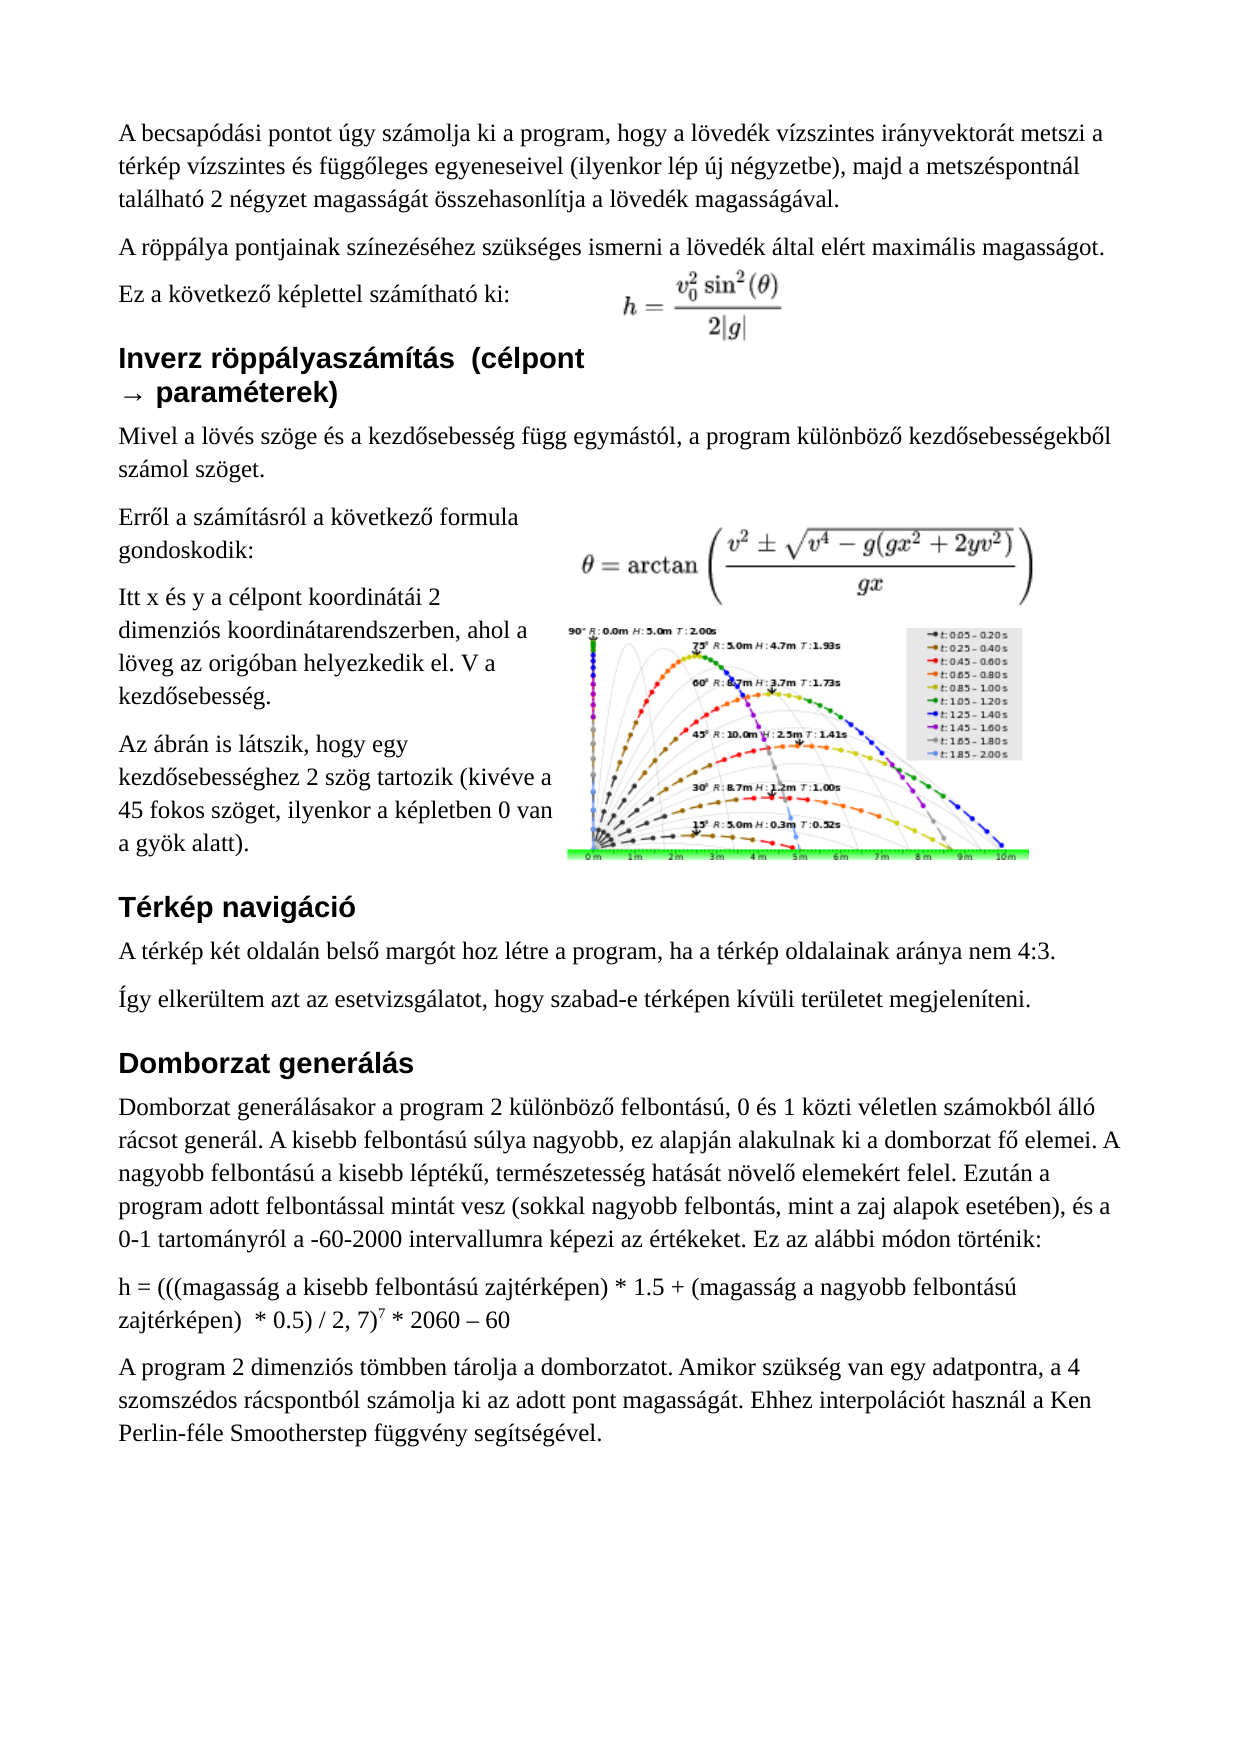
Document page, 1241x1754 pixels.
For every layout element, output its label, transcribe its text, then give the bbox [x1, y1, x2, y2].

picture [546, 509, 1056, 621]
text Itt x és y a célpont koordinátái 2 dimenziós koordinátarendszerben, ahol a löveg az origóban helyezkedik el. V a kezdősebesség. [118, 582, 1122, 710]
text Erről a számításról a következő formula gondoskodik: [118, 502, 1122, 563]
text Ez a következő képlettel számítható ki: [118, 279, 610, 308]
text A térkép két oldalán belső margót hoz létre a program, ha a térkép oldalainak aránya nem 4:3. [118, 936, 1122, 965]
text A becsapódási pontot úgy számolja ki a program, hogy a lövedék vízszintes irányvektorát metszi a térkép vízszintes és függőleges egyeneseivel (ilyenkor lép új négyzetbe), majd a metszéspontnál található 2 négyzet magasságát összehasonlítja a lövedék magasságával. [118, 118, 1122, 213]
subtitle Inverz röppályaszámítás (célpont → paraméterek) [118, 342, 1122, 409]
text [1029, 729, 1122, 857]
text Domborzat generálásakor a program 2 különböző felbontású, 0 és 1 közti véletlen számokból álló rácsot generál. A kisebb felbontású súlya nagyobb, ez alapján alakulnak ki a domborzat fő elemei. A nagyobb felbontású a kisebb léptékű, természetesség hatását növelő elemekért felel. Ezután a program adott felbontással mintát vesz (sokkal nagyobb felbontás, mint a zaj alapok esetében), és a 0-1 tartományról a -60-2000 intervallumra képezi az értékeket. Ez az alábbi módon történik: [118, 1092, 1122, 1253]
text Az ábrán is látszik, hogy egy kezdősebességhez 2 szög tartozik (kivéve a 45 fokos szöget, ilyenkor a képletben 0 van a gyök alatt). [118, 729, 567, 857]
text h = (((magasság a kisebb felbontású zajtérképen) * 1.5 + (magasság a nagyobb felbontású zajtérképen) * 0.5) / 2, 7)7 * 2060 – 60 [118, 1272, 1122, 1334]
text Így elkerültem azt az esetvizsgálatot, hogy szabad-e térképen kívüli területet megjeleníteni. [118, 984, 1122, 1013]
picture [567, 628, 1029, 860]
text A program 2 dimenziós tömbben tárolja a domborzatot. Amikor szükség van egy adatpontra, a 4 szomszédos rácspontból számolja ki az adott pont magasságát. Ehhez interpolációt használ a Ken Perlin-féle Smootherstep függvény segítségével. [118, 1352, 1122, 1447]
picture [610, 262, 802, 349]
text A röppálya pontjainak színezéséhez szükséges ismerni a lövedék által elért maximális magasságot. [118, 232, 1122, 261]
subtitle Domborzat generálás [118, 1046, 1122, 1080]
subtitle Térkép navigáció [118, 890, 1122, 924]
text [802, 279, 1122, 308]
text Mivel a lövés szöge és a kezdősebesség függ egymástól, a program különböző kezdősebességekből számol szöget. [118, 421, 1122, 483]
